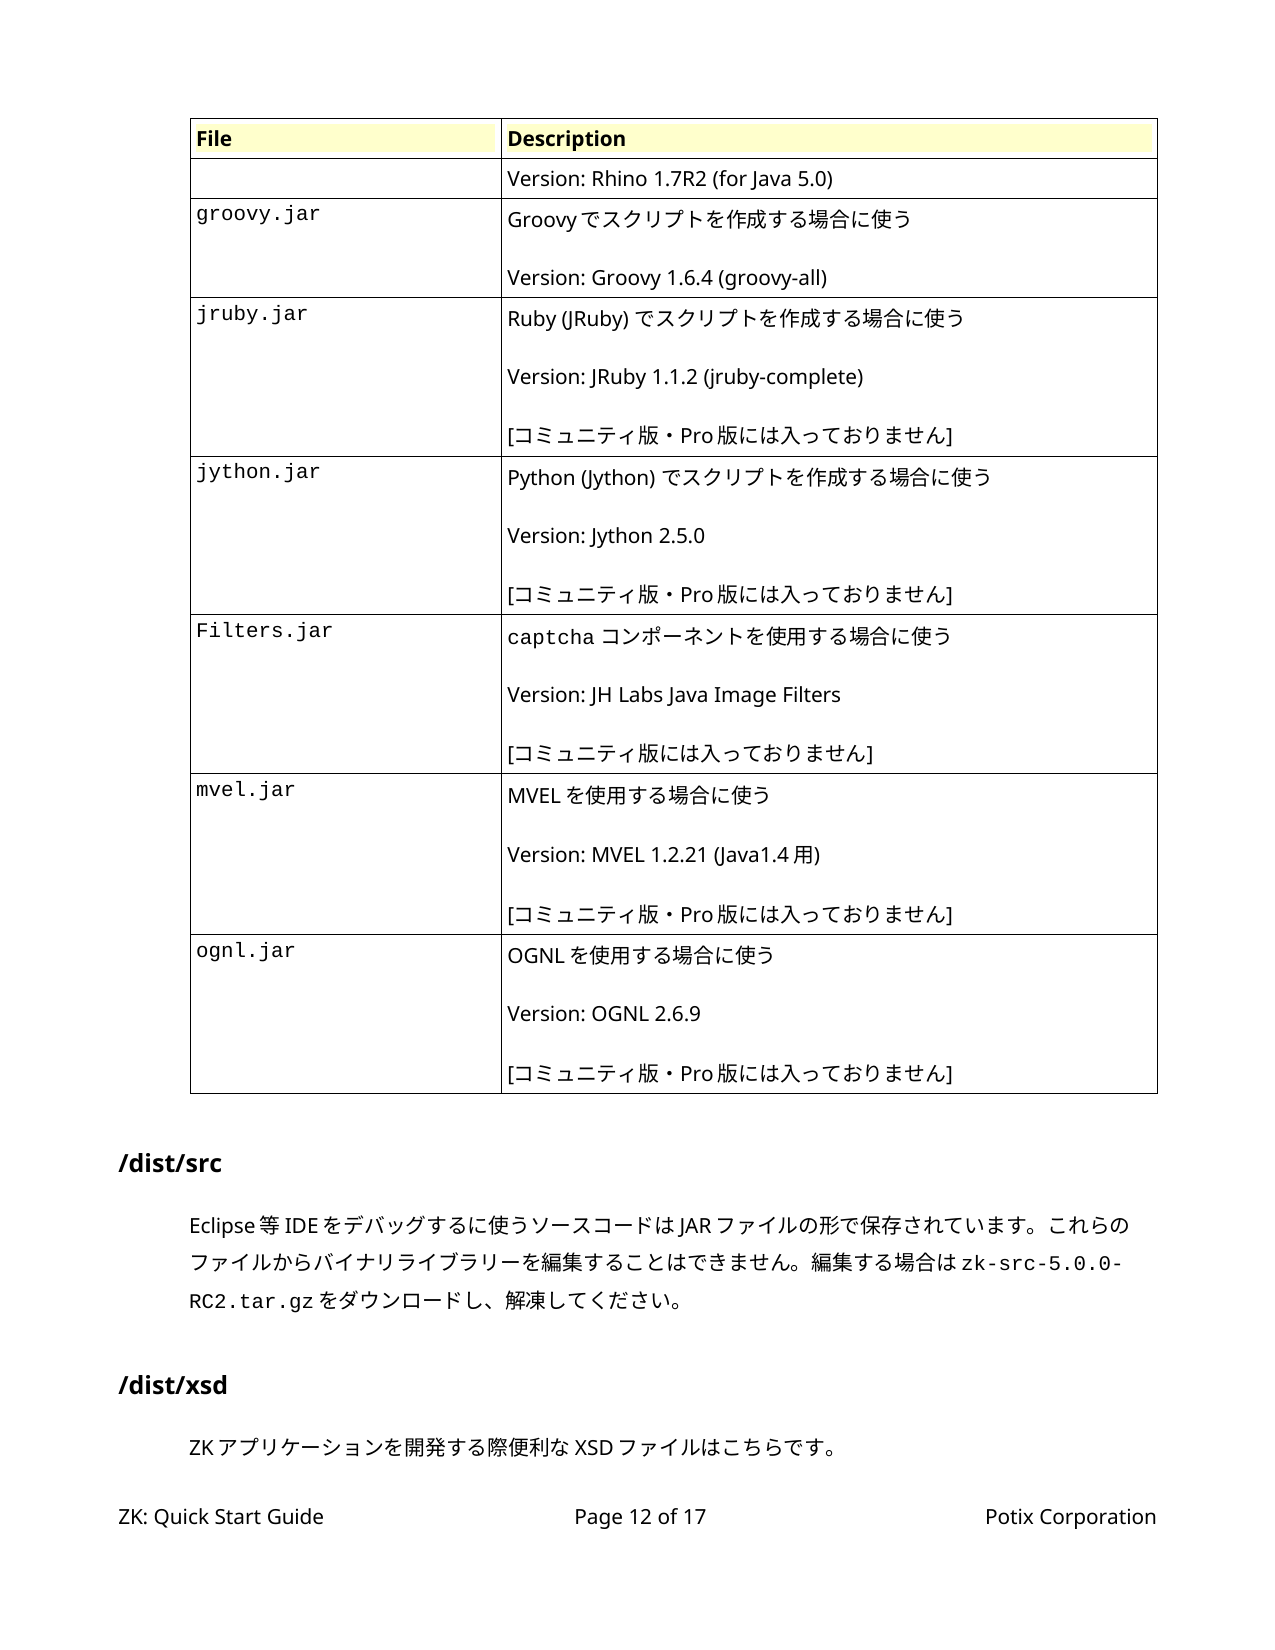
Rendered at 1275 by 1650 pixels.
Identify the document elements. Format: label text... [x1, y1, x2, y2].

table_cell captcha コンポーネントを使用する場合に使う Version: JH Labs Java Image Filters [コミュニティ版には入っておりません] [502, 615, 1157, 773]
table_cell Filters.jar [191, 615, 501, 773]
table_cell mvel.jar [191, 774, 501, 934]
table_cell OGNLを使用する場合に使う Version: OGNL 2.6.9 [コミュニティ版・Pro版には入っておりません] [502, 935, 1157, 1093]
table_cell [191, 159, 501, 198]
table_cell Version: Rhino 1.7R2 (for Java 5.0) [502, 159, 1157, 198]
table_cell jruby.jar [191, 298, 501, 456]
text Eclipse等IDEをデバッグするに使うソースコードはJARファイルの形で保存されています。これらのファイルからバイナリライブラリーを編集することはできません。編集する場合はzk-src-5.0.0-RC2.tar.gzをダウンロードし、解凍してください。 [189, 1209, 1157, 1315]
table_cell jython.jar [191, 457, 501, 614]
table_cell MVELを使用する場合に使う Version: MVEL 1.2.21 (Java1.4用) [コミュニティ版・Pro版には入っておりません] [502, 774, 1157, 934]
text ZKアプリケーションを開発する際便利なXSDファイルはこちらです。 [189, 1431, 1157, 1461]
table_cell Groovyでスクリプトを作成する場合に使う Version: Groovy 1.6.4 (groovy-all) [502, 199, 1157, 297]
table_cell groovy.jar [191, 199, 501, 297]
table_header File [191, 119, 501, 158]
table_header Description [502, 119, 1157, 158]
subtitle /dist/src [118, 1146, 1157, 1180]
table_cell ognl.jar [191, 935, 501, 1093]
table_cell Ruby (JRuby) でスクリプトを作成する場合に使う Version: JRuby 1.1.2 (jruby-complete) [コミュニティ版・Pro版には入っておりません] [502, 298, 1157, 456]
subtitle /dist/xsd [118, 1368, 1157, 1402]
table_cell Python (Jython) でスクリプトを作成する場合に使う Version: Jython 2.5.0 [コミュニティ版・Pro版には入っておりません] [502, 457, 1157, 614]
